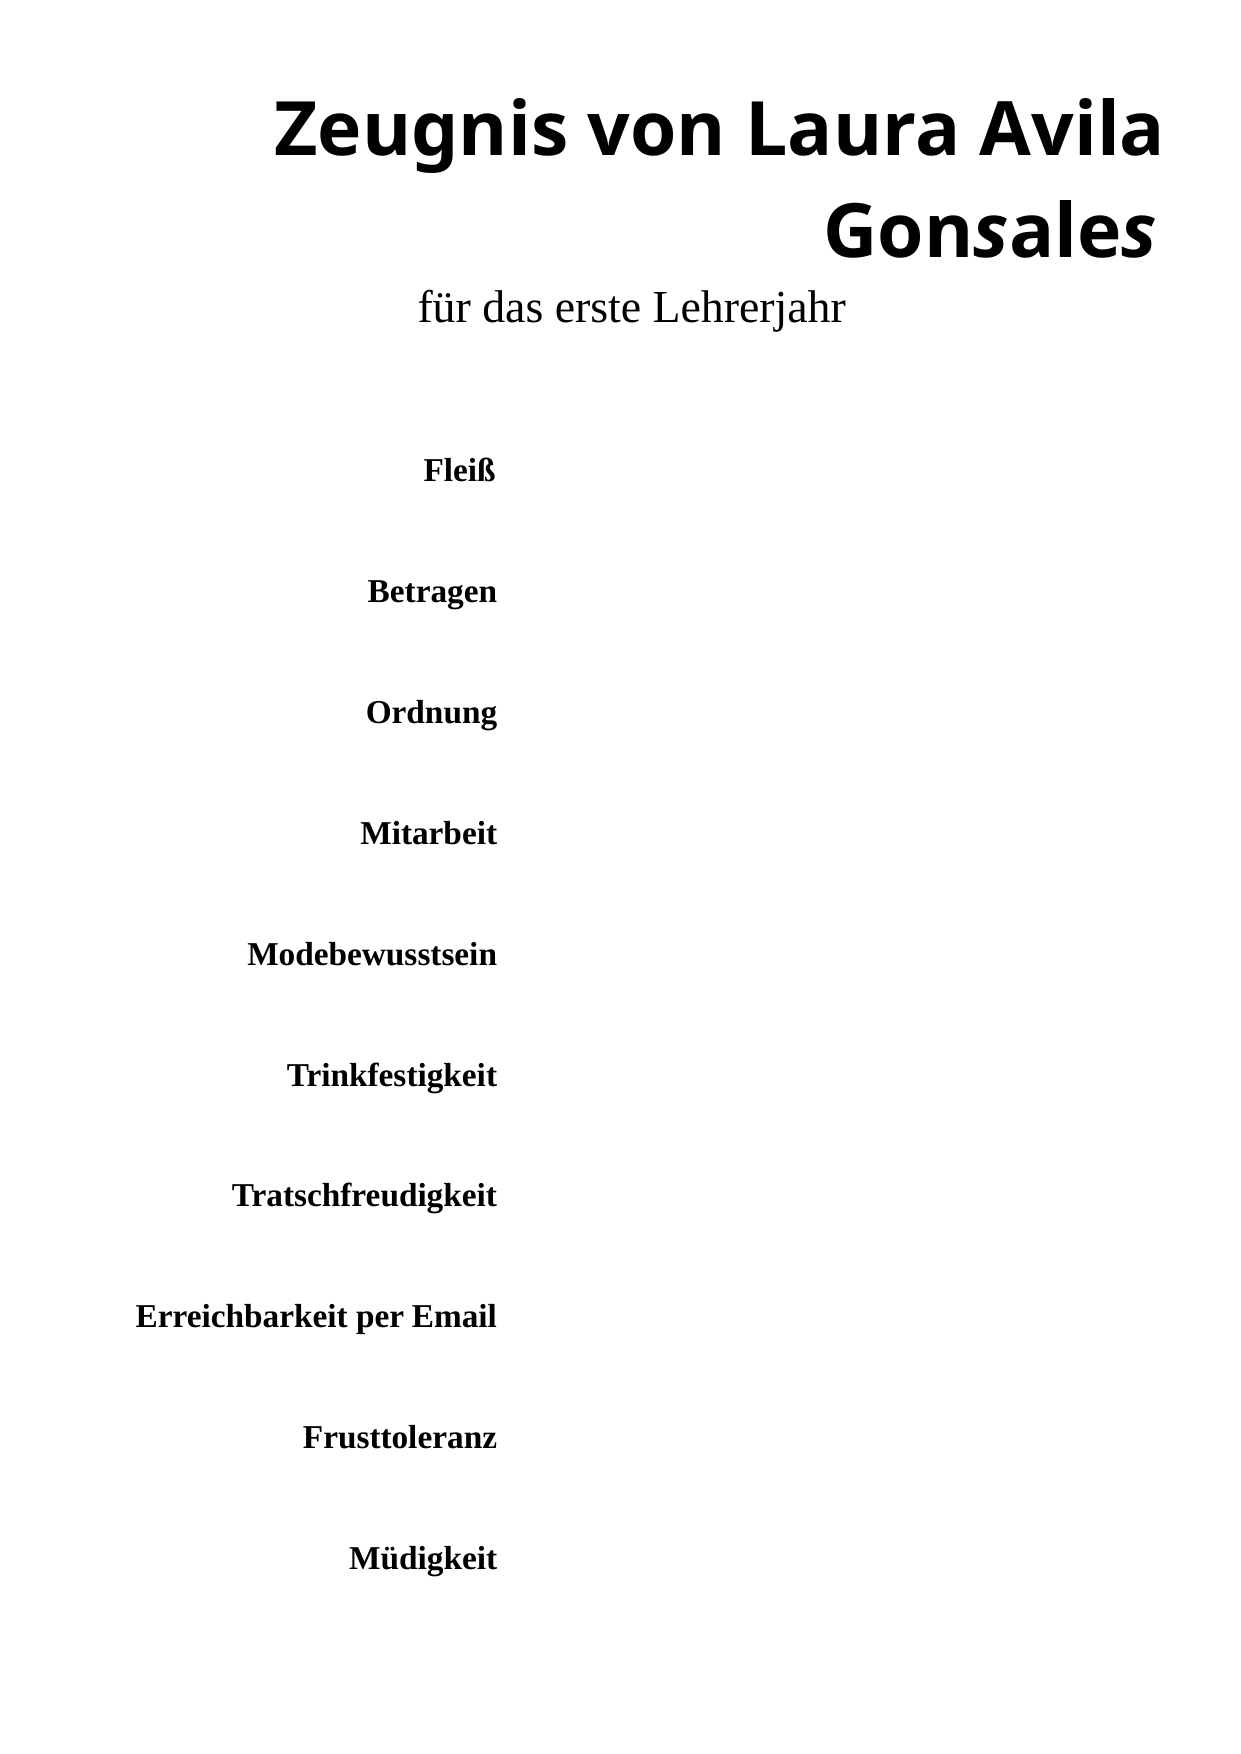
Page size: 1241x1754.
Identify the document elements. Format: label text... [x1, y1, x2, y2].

table_cell Frusttoleranz [76, 1416, 500, 1536]
table_cell Tratschfreudigkeit [76, 1174, 500, 1294]
table_cell [501, 811, 1167, 931]
table_cell [501, 690, 1167, 810]
table_cell Modebewusstsein [76, 932, 500, 1052]
text für das erste Lehrerjahr [75, 279, 1165, 332]
table_cell Betragen [76, 569, 500, 689]
table_cell Mitarbeit [76, 811, 500, 931]
table_cell [501, 1174, 1167, 1294]
table_header [501, 448, 1167, 568]
table_cell Ordnung [76, 690, 500, 810]
table_cell [501, 1053, 1167, 1173]
table_cell [501, 932, 1167, 1052]
table_cell [501, 1295, 1167, 1414]
table_cell [501, 1537, 1167, 1656]
table_cell Erreichbarkeit per Email [76, 1295, 500, 1414]
table_cell Müdigkeit [76, 1537, 500, 1656]
table_header Fleiß [76, 448, 500, 568]
table_cell Trinkfestigkeit [76, 1053, 500, 1173]
table_cell [501, 569, 1167, 689]
table_cell [501, 1416, 1167, 1536]
text Zeugnis von Laura Avila Gonsales [75, 75, 1165, 279]
